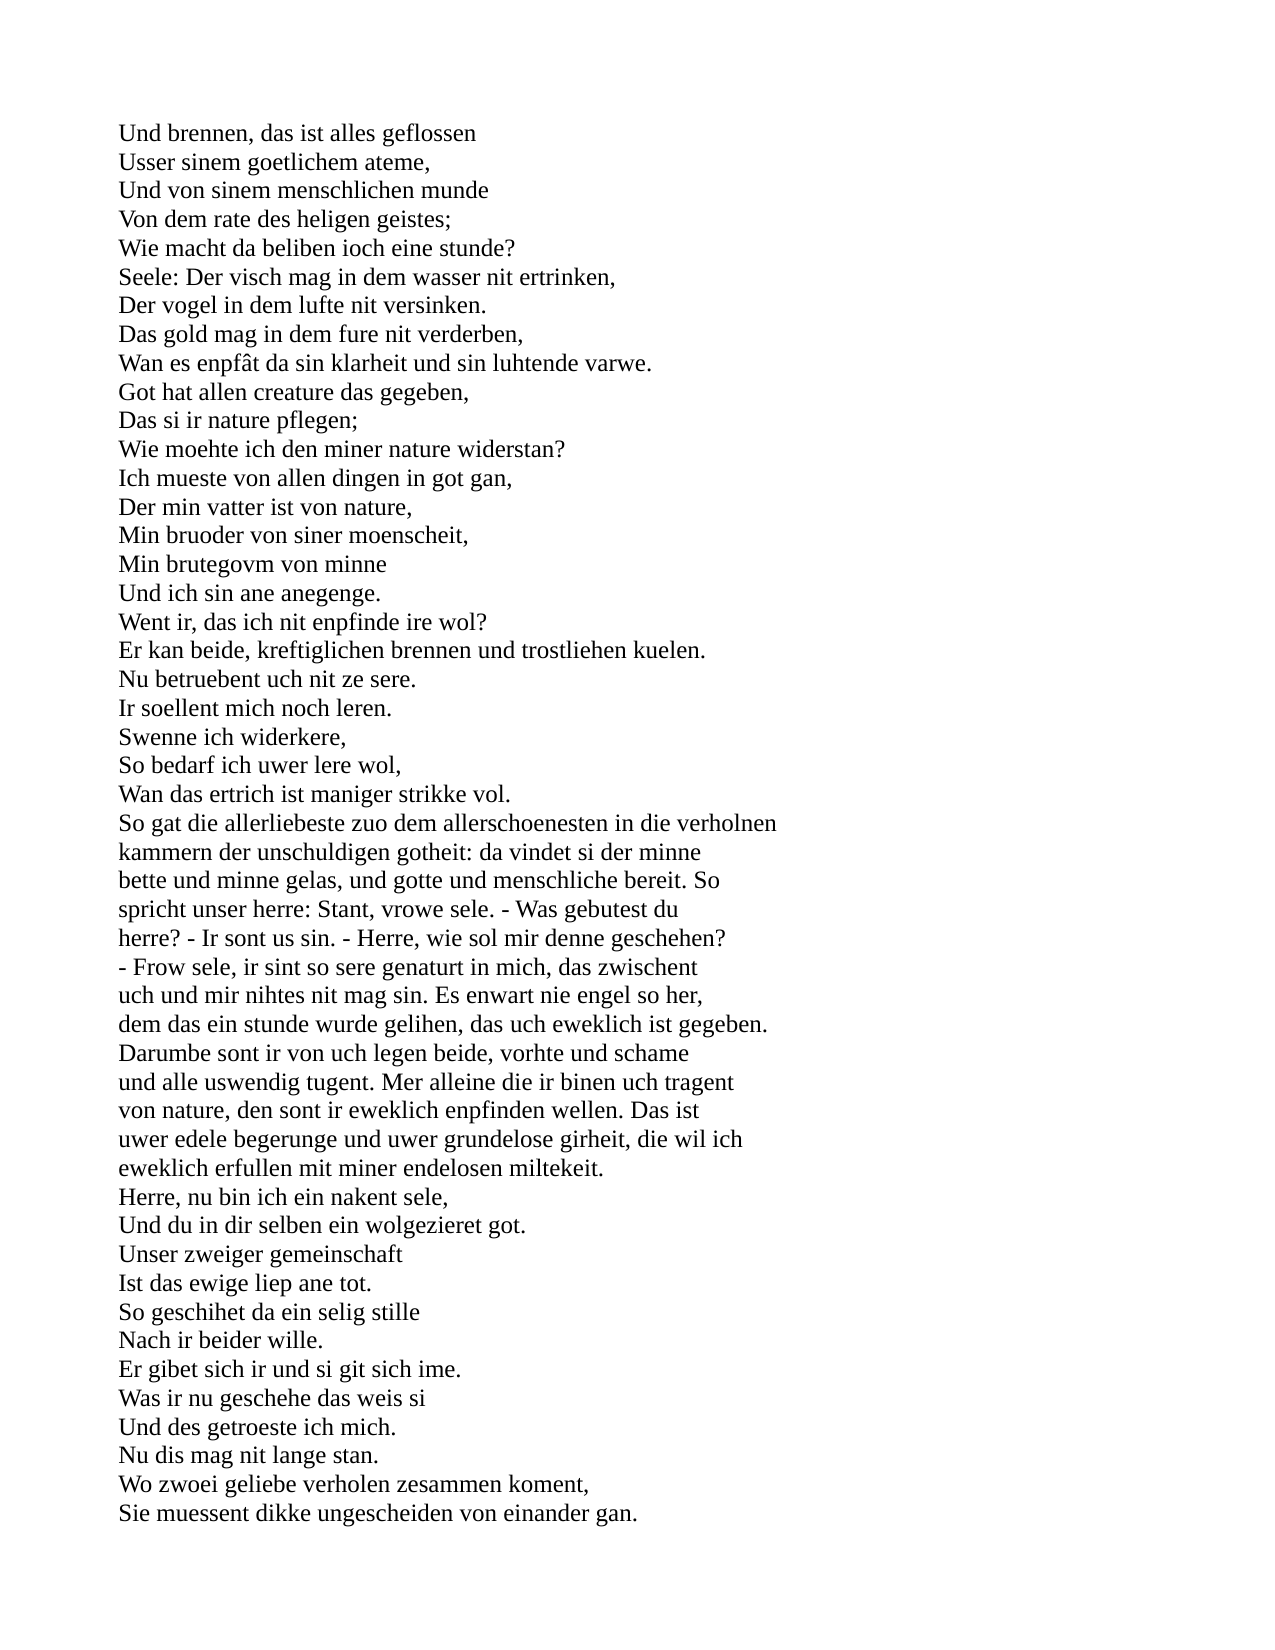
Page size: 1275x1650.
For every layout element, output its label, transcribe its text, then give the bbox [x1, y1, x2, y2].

text Was ir nu geschehe das weis si [118, 1383, 1157, 1412]
text Wan das ertrich ist maniger strikke vol. [118, 779, 1157, 808]
text Ir soellent mich noch leren. [118, 693, 1157, 722]
text kammern der unschuldigen gotheit: da vindet si der minne [118, 837, 1157, 866]
text Und du in dir selben ein wolgezieret got. [118, 1211, 1157, 1239]
text - Frow sele, ir sint so sere genaturt in mich, das zwischent [118, 952, 1157, 981]
text Der vogel in dem lufte nit versinken. [118, 291, 1157, 319]
text Seele: Der visch mag in dem wasser nit ertrinken, [118, 262, 1157, 291]
text Ist das ewige liep ane tot. [118, 1268, 1157, 1297]
text und alle uswendig tugent. Mer alleine die ir binen uch tragent [118, 1067, 1157, 1096]
text Und von sinem menschlichen munde [118, 176, 1157, 204]
text dem das ein stunde wurde gelihen, das uch eweklich ist gegeben. [118, 1009, 1157, 1038]
text spricht unser herre: Stant, vrowe sele. - Was gebutest du [118, 894, 1157, 923]
text Und des getroeste ich mich. [118, 1412, 1157, 1441]
text Er kan beide, kreftiglichen brennen und trostliehen kuelen. [118, 636, 1157, 664]
text Went ir, das ich nit enpfinde ire wol? [118, 607, 1157, 636]
text Got hat allen creature das gegeben, [118, 377, 1157, 406]
text So gat die allerliebeste zuo dem allerschoenesten in die verholnen [118, 808, 1157, 837]
text Nach ir beider wille. [118, 1326, 1157, 1354]
text Von dem rate des heligen geistes; [118, 204, 1157, 233]
text Der min vatter ist von nature, [118, 492, 1157, 521]
text Nu betruebent uch nit ze sere. [118, 664, 1157, 693]
text Min bruoder von siner moenscheit, [118, 521, 1157, 549]
text So geschihet da ein selig stille [118, 1297, 1157, 1326]
text eweklich erfullen mit miner endelosen miltekeit. [118, 1153, 1157, 1182]
text Sie muessent dikke ungescheiden von einander gan. [118, 1498, 1157, 1527]
text Und brennen, das ist alles geflossen [118, 118, 1157, 147]
text uch und mir nihtes nit mag sin. Es enwart nie engel so her, [118, 981, 1157, 1009]
text Darumbe sont ir von uch legen beide, vorhte und schame [118, 1038, 1157, 1067]
text Wan es enpfât da sin klarheit und sin luhtende varwe. [118, 348, 1157, 377]
text Er gibet sich ir und si git sich ime. [118, 1354, 1157, 1383]
text Und ich sin ane anegenge. [118, 578, 1157, 607]
text herre? - Ir sont us sin. - Herre, wie sol mir denne geschehen? [118, 923, 1157, 952]
text Das si ir nature pflegen; [118, 406, 1157, 434]
text Wie moehte ich den miner nature widerstan? [118, 434, 1157, 463]
text So bedarf ich uwer lere wol, [118, 751, 1157, 779]
text Swenne ich widerkere, [118, 722, 1157, 751]
text Wo zwoei geliebe verholen zesammen koment, [118, 1469, 1157, 1498]
text Herre, nu bin ich ein nakent sele, [118, 1182, 1157, 1211]
text Min brutegovm von minne [118, 549, 1157, 578]
text Unser zweiger gemeinschaft [118, 1239, 1157, 1268]
text Das gold mag in dem fure nit verderben, [118, 319, 1157, 348]
text Wie macht da beliben ioch eine stunde? [118, 233, 1157, 262]
text Ich mueste von allen dingen in got gan, [118, 463, 1157, 492]
text Usser sinem goetlichem ateme, [118, 147, 1157, 176]
text bette und minne gelas, und gotte und menschliche bereit. So [118, 866, 1157, 894]
text von nature, den sont ir eweklich enpfinden wellen. Das ist [118, 1096, 1157, 1124]
text uwer edele begerunge und uwer grundelose girheit, die wil ich [118, 1124, 1157, 1153]
text Nu dis mag nit lange stan. [118, 1441, 1157, 1469]
